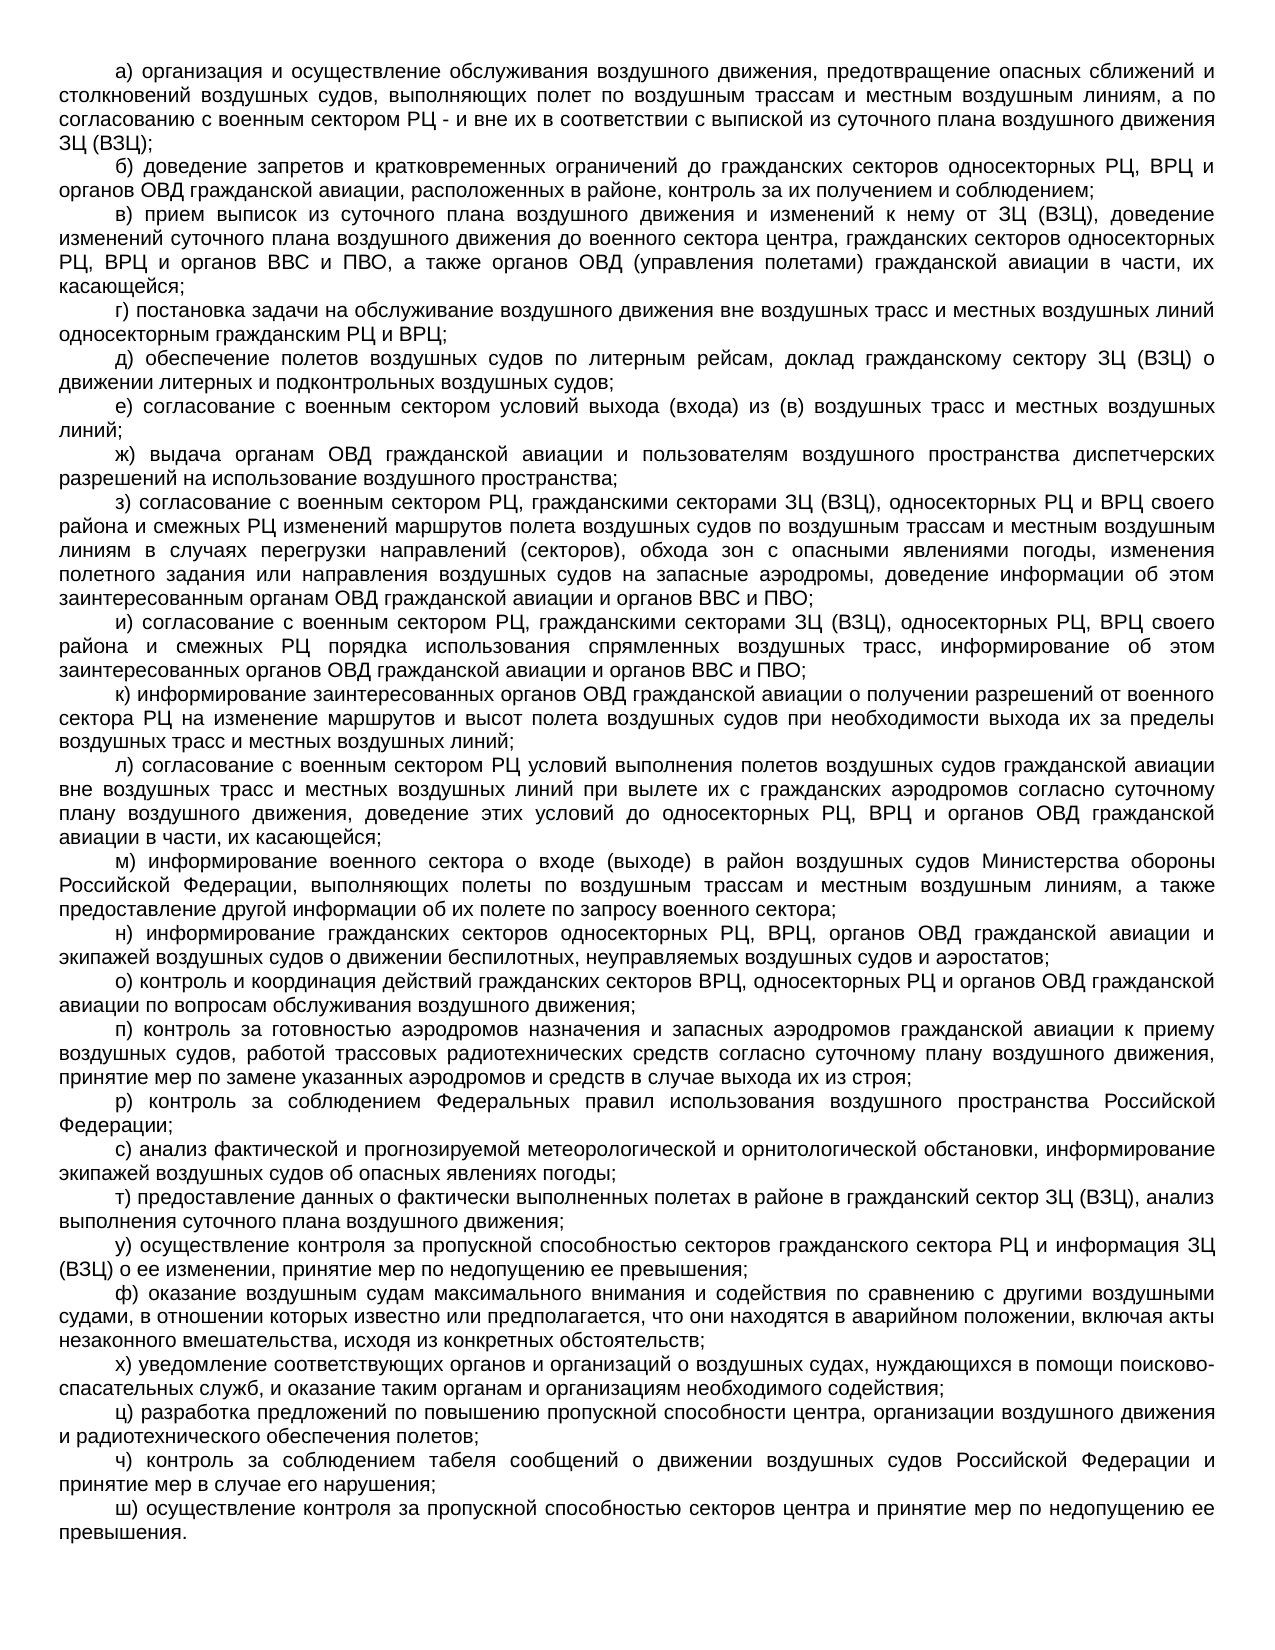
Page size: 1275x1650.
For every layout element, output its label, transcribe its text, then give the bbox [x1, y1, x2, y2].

text и) согласование с военным сектором РЦ, гражданскими секторами ЗЦ (ВЗЦ), односекторных РЦ, ВРЦ своего района и смежных РЦ порядка использования спрямленных воздушных трасс, информирование об этом заинтересованных органов ОВД гражданской авиации и органов ВВС и ПВО; [58, 609, 1216, 681]
text ф) оказание воздушным судам максимального внимания и содействия по сравнению с другими воздушными судами, в отношении которых известно или предполагается, что они находятся в аварийном положении, включая акты незаконного вмешательства, исходя из конкретных обстоятельств; [58, 1280, 1216, 1352]
text т) предоставление данных о фактически выполненных полетах в районе в гражданский сектор ЗЦ (ВЗЦ), анализ выполнения суточного плана воздушного движения; [58, 1184, 1216, 1232]
text ч) контроль за соблюдением табеля сообщений о движении воздушных судов Российской Федерации и принятие мер в случае его нарушения; [58, 1448, 1216, 1496]
text у) осуществление контроля за пропускной способностью секторов гражданского сектора РЦ и информация ЗЦ (ВЗЦ) о ее изменении, принятие мер по недопущению ее превышения; [58, 1232, 1216, 1280]
text ж) выдача органам ОВД гражданской авиации и пользователям воздушного пространства диспетчерских разрешений на использование воздушного пространства; [58, 442, 1216, 490]
text е) согласование с военным сектором условий выхода (входа) из (в) воздушных трасс и местных воздушных линий; [58, 394, 1216, 442]
text ш) осуществление контроля за пропускной способностью секторов центра и принятие мер по недопущению ее превышения. [58, 1496, 1216, 1544]
text о) контроль и координация действий гражданских секторов ВРЦ, односекторных РЦ и органов ОВД гражданской авиации по вопросам обслуживания воздушного движения; [58, 969, 1216, 1017]
text х) уведомление соответствующих органов и организаций о воздушных судах, нуждающихся в помощи поисково-спасательных служб, и оказание таким органам и организациям необходимого содействия; [58, 1352, 1216, 1400]
text д) обеспечение полетов воздушных судов по литерным рейсам, доклад гражданскому сектору ЗЦ (ВЗЦ) о движении литерных и подконтрольных воздушных судов; [58, 346, 1216, 394]
text г) постановка задачи на обслуживание воздушного движения вне воздушных трасс и местных воздушных линий односекторным гражданским РЦ и ВРЦ; [58, 298, 1216, 346]
text м) информирование военного сектора о входе (выходе) в район воздушных судов Министерства обороны Российской Федерации, выполняющих полеты по воздушным трассам и местным воздушным линиям, а также предоставление другой информации об их полете по запросу военного сектора; [58, 849, 1216, 921]
text з) согласование с военным сектором РЦ, гражданскими секторами ЗЦ (ВЗЦ), односекторных РЦ и ВРЦ своего района и смежных РЦ изменений маршрутов полета воздушных судов по воздушным трассам и местным воздушным линиям в случаях перегрузки направлений (секторов), обхода зон с опасными явлениями погоды, изменения полетного задания или направления воздушных судов на запасные аэродромы, доведение информации об этом заинтересованным органам ОВД гражданской авиации и органов ВВС и ПВО; [58, 490, 1216, 609]
text л) согласование с военным сектором РЦ условий выполнения полетов воздушных судов гражданской авиации вне воздушных трасс и местных воздушных линий при вылете их с гражданских аэродромов согласно суточному плану воздушного движения, доведение этих условий до односекторных РЦ, ВРЦ и органов ОВД гражданской авиации в части, их касающейся; [58, 753, 1216, 849]
text б) доведение запретов и кратковременных ограничений до гражданских секторов односекторных РЦ, ВРЦ и органов ОВД гражданской авиации, расположенных в районе, контроль за их получением и соблюдением; [58, 154, 1216, 202]
text с) анализ фактической и прогнозируемой метеорологической и орнитологической обстановки, информирование экипажей воздушных судов об опасных явлениях погоды; [58, 1137, 1216, 1184]
text п) контроль за готовностью аэродромов назначения и запасных аэродромов гражданской авиации к приему воздушных судов, работой трассовых радиотехнических средств согласно суточному плану воздушного движения, принятие мер по замене указанных аэродромов и средств в случае выхода их из строя; [58, 1017, 1216, 1089]
text в) прием выписок из суточного плана воздушного движения и изменений к нему от ЗЦ (ВЗЦ), доведение изменений суточного плана воздушного движения до военного сектора центра, гражданских секторов односекторных РЦ, ВРЦ и органов ВВС и ПВО, а также органов ОВД (управления полетами) гражданской авиации в части, их касающейся; [58, 202, 1216, 298]
text а) организация и осуществление обслуживания воздушного движения, предотвращение опасных сближений и столкновений воздушных судов, выполняющих полет по воздушным трассам и местным воздушным линиям, а по согласованию с военным сектором РЦ - и вне их в соответствии с выпиской из суточного плана воздушного движения ЗЦ (ВЗЦ); [58, 58, 1216, 154]
text р) контроль за соблюдением Федеральных правил использования воздушного пространства Российской Федерации; [58, 1089, 1216, 1137]
text к) информирование заинтересованных органов ОВД гражданской авиации о получении разрешений от военного сектора РЦ на изменение маршрутов и высот полета воздушных судов при необходимости выхода их за пределы воздушных трасс и местных воздушных линий; [58, 681, 1216, 753]
text н) информирование гражданских секторов односекторных РЦ, ВРЦ, органов ОВД гражданской авиации и экипажей воздушных судов о движении беспилотных, неуправляемых воздушных судов и аэростатов; [58, 921, 1216, 969]
text ц) разработка предложений по повышению пропускной способности центра, организации воздушного движения и радиотехнического обеспечения полетов; [58, 1400, 1216, 1448]
